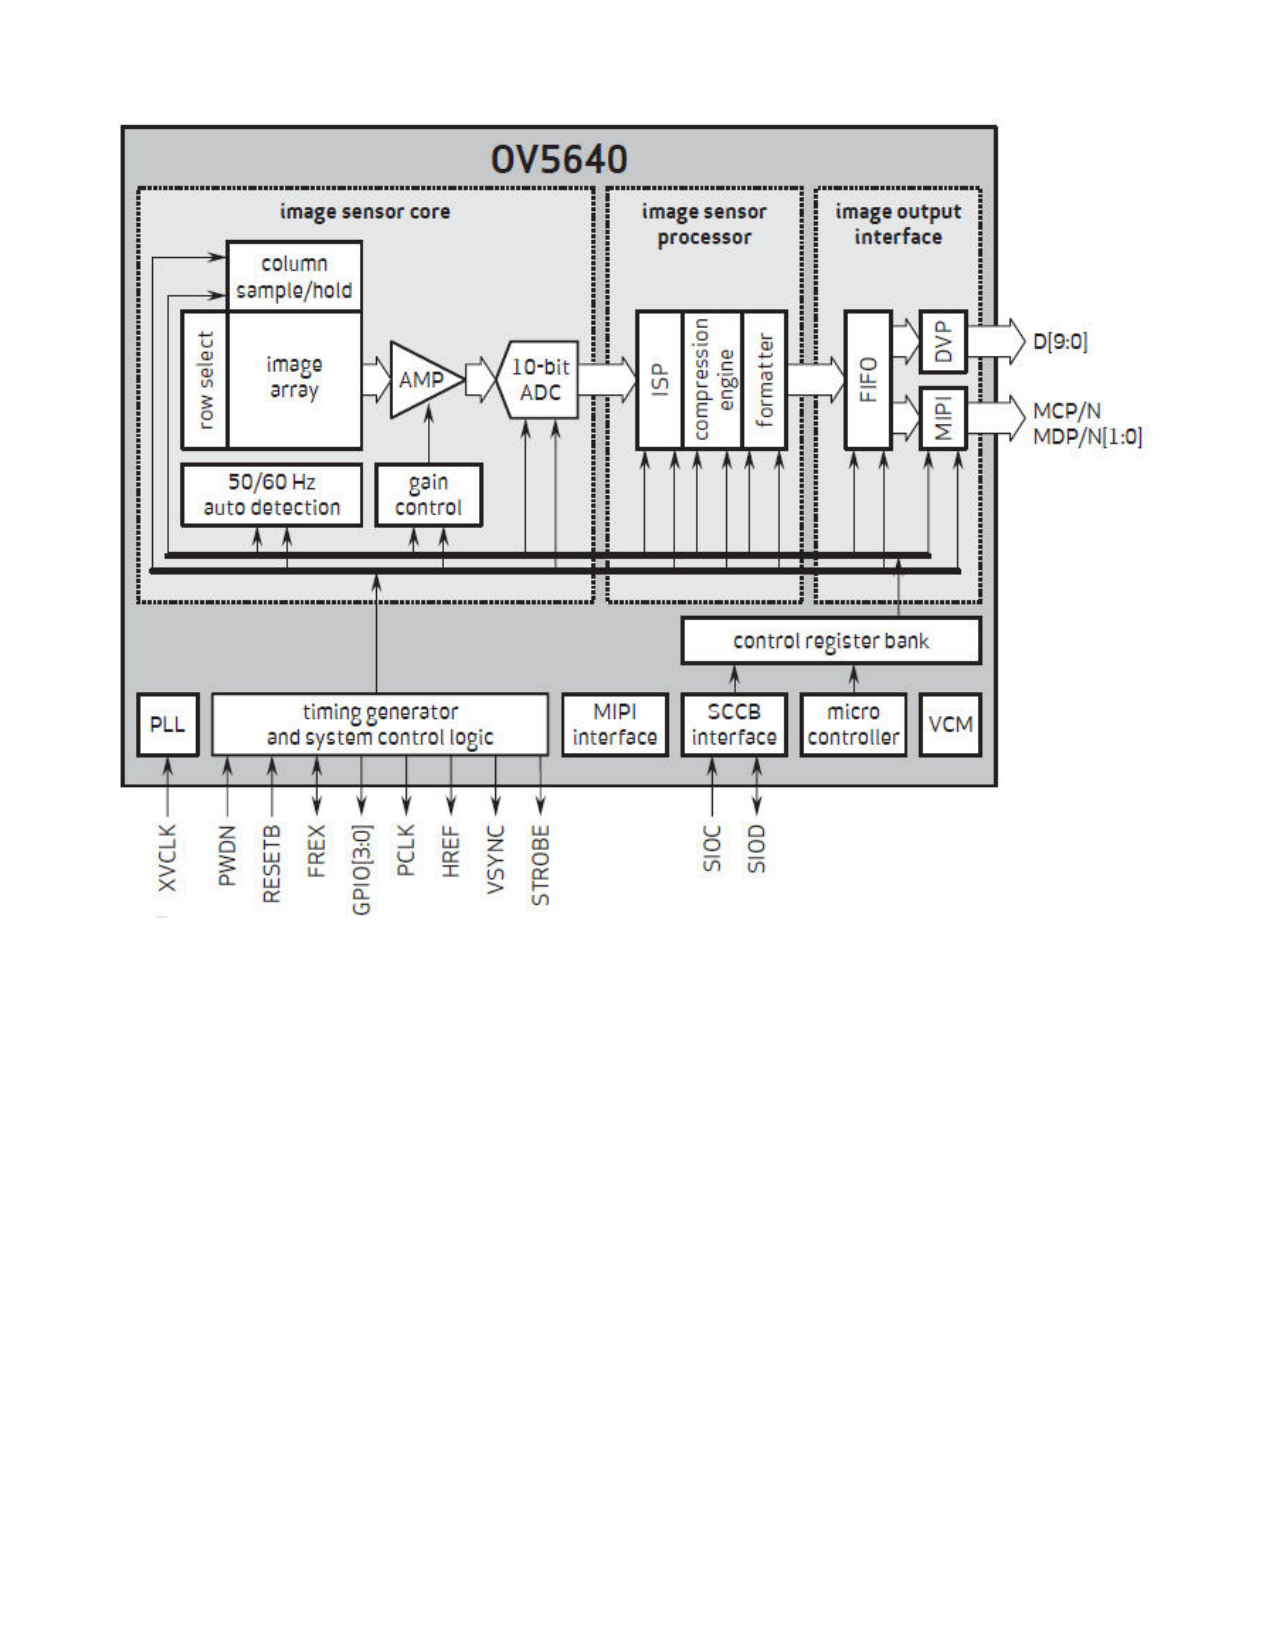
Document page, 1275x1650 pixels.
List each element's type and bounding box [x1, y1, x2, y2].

picture [118, 118, 1157, 918]
